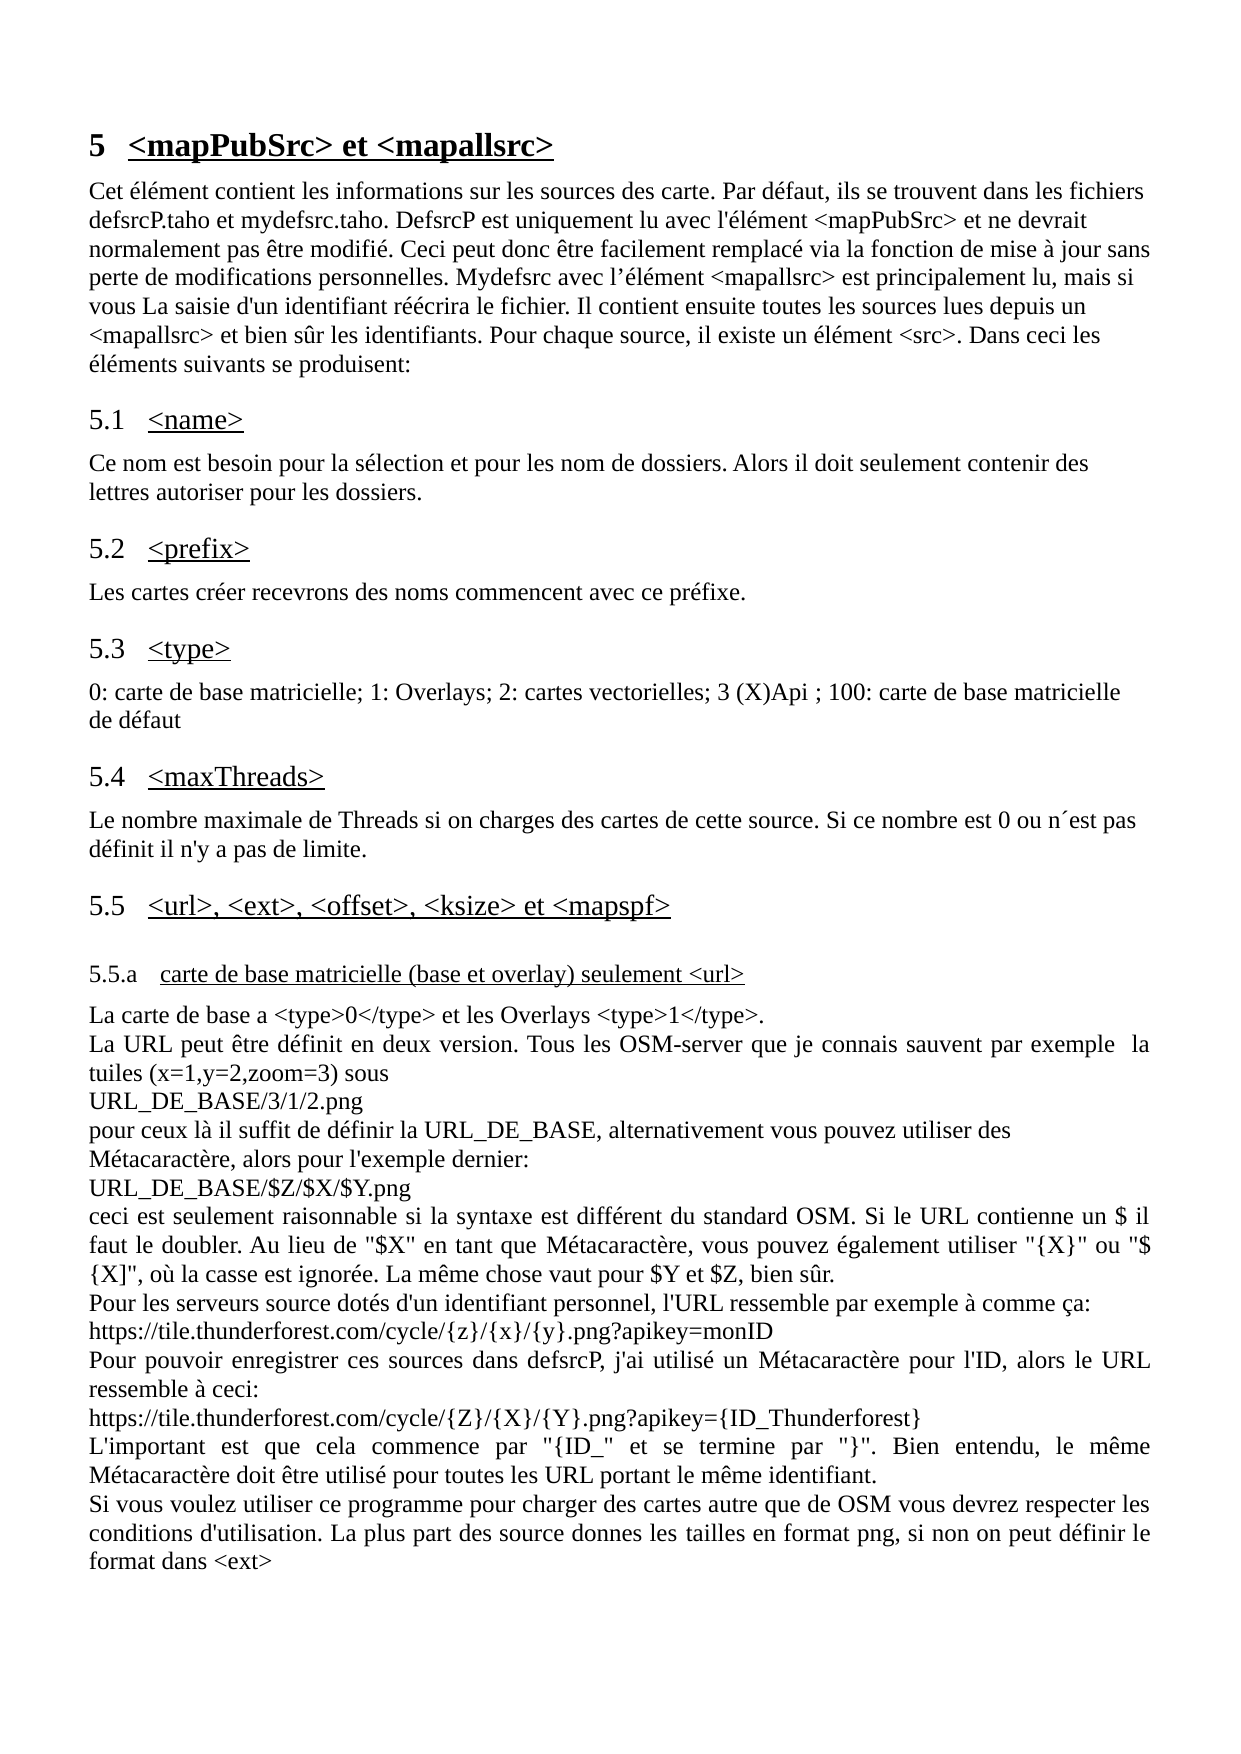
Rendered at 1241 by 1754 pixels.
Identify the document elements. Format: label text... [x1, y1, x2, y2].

text Le nombre maximale de Threads si on charges des cartes de cette source. Si ce nombre est 0 ou n´est pas définit il n'y a pas de limite. [88, 805, 1152, 863]
text Pour pouvoir enregistrer ces sources dans defsrcP, j'ai utilisé un Métacaractère pour l'ID, alors le URL ressemble à ceci: [88, 1345, 1152, 1403]
text ceci est seulement raisonnable si la syntaxe est différent du standard OSM. Si le URL contienne un $ il faut le doubler. Au lieu de "$X" en tant que Métacaractère, vous pouvez également utiliser "{X}" ou "${X]", où la casse est ignorée. La même chose vaut pour $Y et $Z, bien sûr. [88, 1201, 1152, 1288]
subtitle <mapPubSrc> et <mapallsrc> [88, 125, 1152, 164]
text pour ceux là il suffit de définir la URL_DE_BASE, alternativement vous pouvez utiliser des Métacaractère, alors pour l'exemple dernier: [88, 1115, 1152, 1173]
subtitle <url>, <ext>, <offset>, <ksize> et <mapspf> [88, 888, 1152, 921]
text URL_DE_BASE/$Z/$X/$Y.png [88, 1173, 1152, 1201]
subtitle carte de base matricielle (base et overlay) seulement <url> [88, 959, 1152, 988]
subtitle <prefix> [88, 531, 1152, 564]
text URL_DE_BASE/3/1/2.png [88, 1086, 1152, 1115]
text https://tile.thunderforest.com/cycle/{Z}/{X}/{Y}.png?apikey={ID_Thunderforest} [88, 1403, 1152, 1431]
subtitle <type> [88, 631, 1152, 664]
text La carte de base a <type>0</type> et les Overlays <type>1</type>. [88, 1000, 1152, 1029]
text 0: carte de base matricielle; 1: Overlays; 2: cartes vectorielles; 3 (X)Api ; 100: carte de base matricielle de défaut [88, 677, 1152, 734]
text Ce nom est besoin pour la sélection et pour les nom de dossiers. Alors il doit seulement contenir des lettres autoriser pour les dossiers. [88, 448, 1152, 506]
subtitle <name> [88, 402, 1152, 436]
text Pour les serveurs source dotés d'un identifiant personnel, l'URL ressemble par exemple à comme ça: [88, 1288, 1152, 1316]
text Les cartes créer recevrons des noms commencent avec ce préfixe. [88, 577, 1152, 606]
text https://tile.thunderforest.com/cycle/{z}/{x}/{y}.png?apikey=monID [88, 1316, 1152, 1345]
text L'important est que cela commence par "{ID_" et se termine par "}". Bien entendu, le même Métacaractère doit être utilisé pour toutes les URL portant le même identifiant. [88, 1431, 1152, 1489]
text La URL peut être définit en deux version. Tous les OSM-server que je connais sauvent par exemple la tuiles (x=1,y=2,zoom=3) sous [88, 1029, 1152, 1086]
text Si vous voulez utiliser ce programme pour charger des cartes autre que de OSM vous devrez respecter les conditions d'utilisation. La plus part des source donnes les tailles en format png, si non on peut définir le format dans <ext> [88, 1489, 1152, 1575]
text Cet élément contient les informations sur les sources des carte. Par défaut, ils se trouvent dans les fichiers defsrcP.taho et mydefsrc.taho. DefsrcP est uniquement lu avec l'élément <mapPubSrc> et ne devrait normalement pas être modifié. Ceci peut donc être facilement remplacé via la fonction de mise à jour sans perte de modifications personnelles. Mydefsrc avec l’élément <mapallsrc> est principalement lu, mais si vous La saisie d'un identifiant réécrira le fichier. Il contient ensuite toutes les sources lues depuis un <mapallsrc> et bien sûr les identifiants. Pour chaque source, il existe un élément <src>. Dans ceci les éléments suivants se produisent: [88, 176, 1152, 377]
subtitle <maxThreads> [88, 759, 1152, 793]
